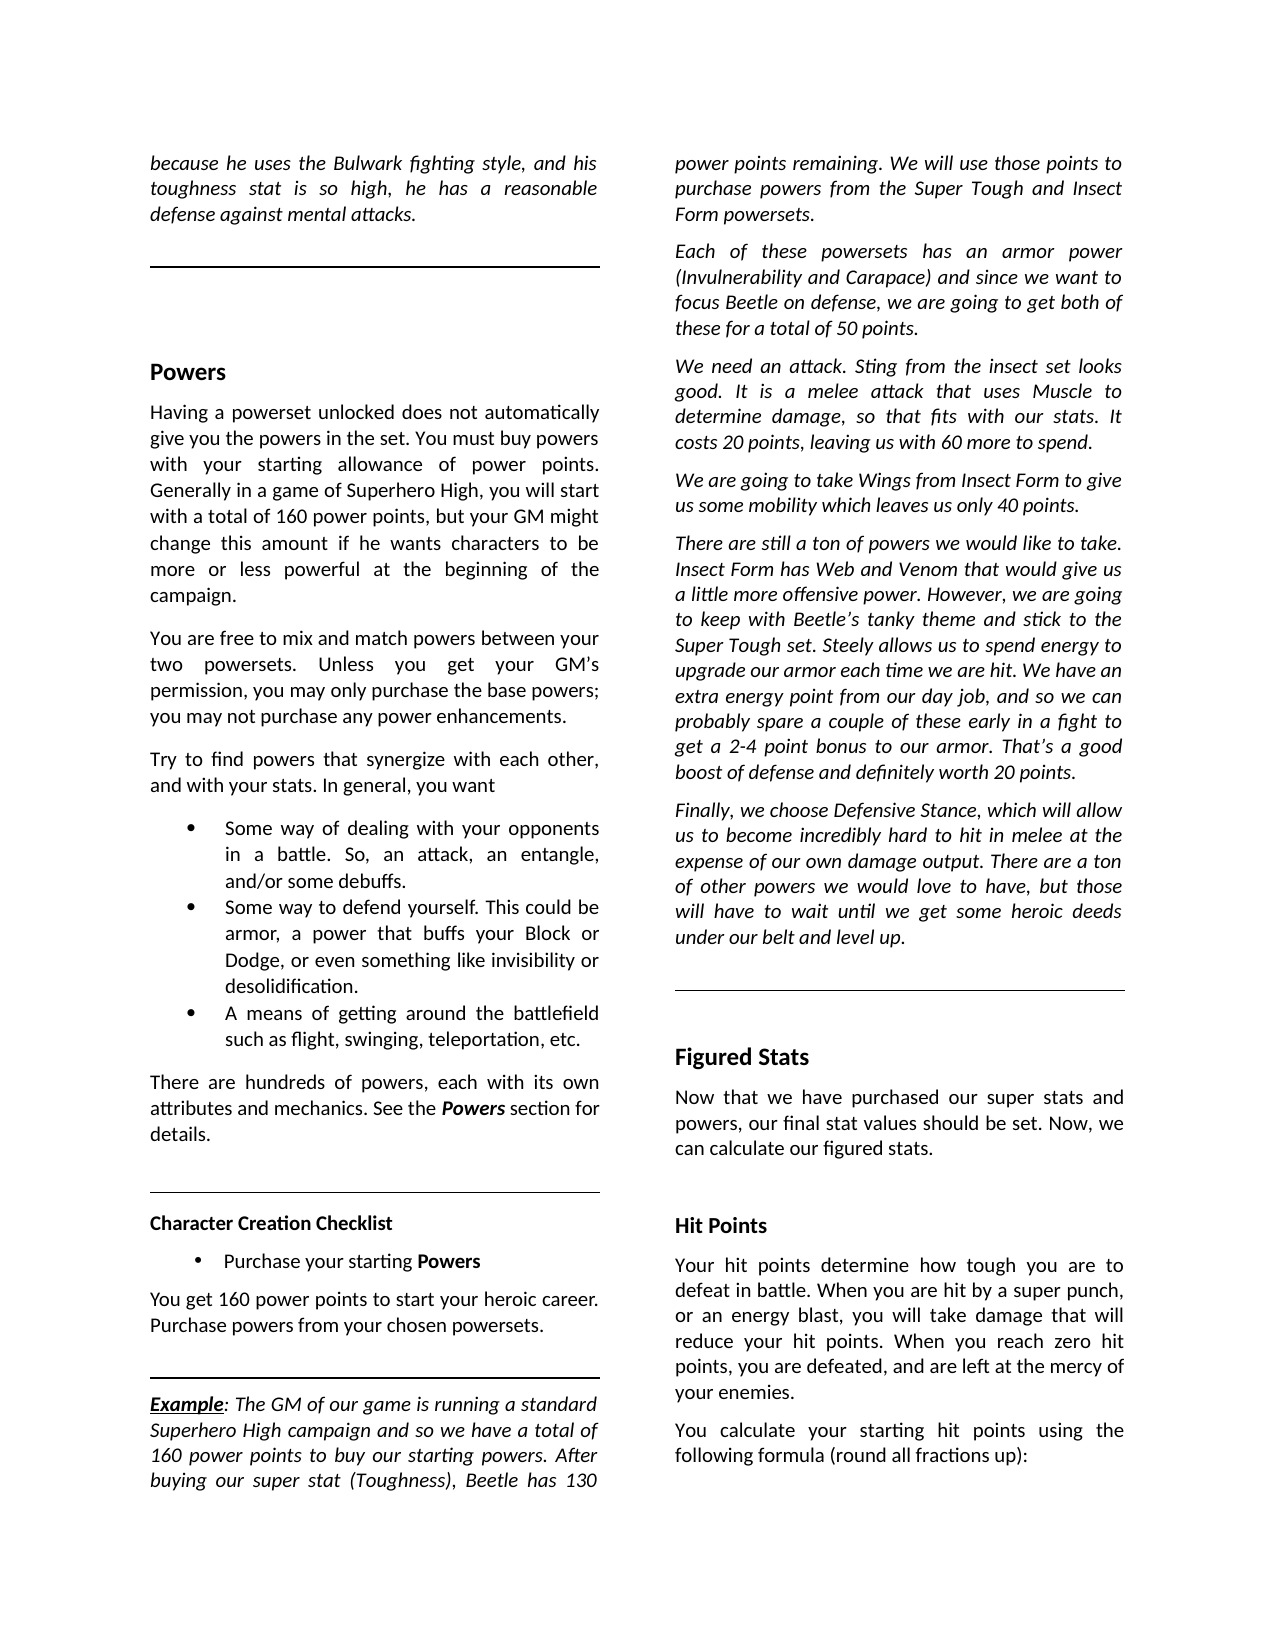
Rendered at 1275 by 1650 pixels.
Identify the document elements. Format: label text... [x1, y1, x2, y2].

list Purchase your starting Powers [194, 1248, 600, 1274]
text You are free to mix and match powers between your two powersets. Unless you get your GM’s permission, you may only purchase the base powers; you may not purchase any power enhancements. [150, 625, 600, 729]
text Powers [150, 356, 600, 387]
list A means of getting around the battlefield such as flight, swinging, teleportation, etc. [187, 1000, 600, 1051]
text There are hundreds of powers, each with its own attributes and mechanics. See the Powers section for details. [150, 1069, 600, 1147]
list Some way of dealing with your opponents in a battle. So, an attack, an entangle, and/or some debuffs. [187, 815, 600, 893]
text Having a powerset unlocked does not automatically give you the powers in the set. You must buy powers with your starting allowance of power points. Generally in a game of Superhero High, you will start with a total of 160 power points, but your GM might change this amount if he wants characters to be more or less powerful at the beginning of the campaign. [150, 399, 600, 608]
text Your hit points determine how tough you are to defeat in battle. When you are hit by a super punch, or an energy blast, you will take damage that will reduce your hit points. When you reach zero hit points, you are defeated, and are left at the mercy of your enemies. [675, 1252, 1125, 1404]
text Each of these powersets has an armor power (Invulnerability and Carapace) and since we want to focus Beetle on defense, we are going to get both of these for a total of 50 points. [675, 239, 1125, 340]
text Now that we have purchased our super stats and powers, our final stat values should be set. Now, we can calculate our figured stats. [675, 1084, 1125, 1161]
text Try to find powers that synergize with each other, and with your stats. In general, you want [150, 746, 600, 798]
text power points remaining. We will use those points to purchase powers from the Super Tough and Insect Form powersets. [675, 150, 1125, 226]
text Example: The GM of our game is running a standard Superhero High campaign and so we have a total of 160 power points to buy our starting powers. After buying our super stat (Toughness), Beetle has 130 [150, 1391, 600, 1493]
list Some way to defend yourself. This could be armor, a power that buffs your Block or Dodge, or even something like invisibility or desolidification. [187, 894, 600, 999]
text You get 160 power points to start your heroic career. Purchase powers from your chosen powersets. [150, 1286, 600, 1337]
text because he uses the Bulwark fighting style, and his toughness stat is so high, he has a reasonable defense against mental attacks. [150, 150, 600, 226]
text Character Creation Checklist [150, 1211, 600, 1236]
text You calculate your starting hit points using the following formula (round all fractions up): [675, 1417, 1125, 1468]
text We need an attack. Sting from the insect set looks good. It is a melee attack that uses Muscle to determine damage, so that fits with our stats. It costs 20 points, leaving us with 60 more to spend. [675, 353, 1125, 454]
text There are still a ton of powers we would like to take. Insect Form has Web and Venom that would give us a little more offensive power. However, we are going to keep with Beetle’s tanky theme and stick to the Super Tough set. Steely allows us to spend energy to upgrade our armor each time we are hit. We have an extra energy point from our day job, and so we can probably spare a couple of these early in a fight to get a 2-4 point bonus to our armor. That’s a good boost of defense and definitely worth 20 points. [675, 530, 1125, 784]
text We are going to take Wings from Insect Form to give us some mobility which leaves us only 40 points. [675, 467, 1125, 518]
text Finally, we choose Defensive Stance, which will allow us to become incredibly hard to hit in melee at the expense of our own damage output. There are a ton of other powers we would love to have, but those will have to wait until we get some heroic deeds under our belt and level up. [675, 797, 1125, 949]
text Figured Stats [675, 1042, 1125, 1072]
text Hit Points [675, 1211, 1125, 1239]
